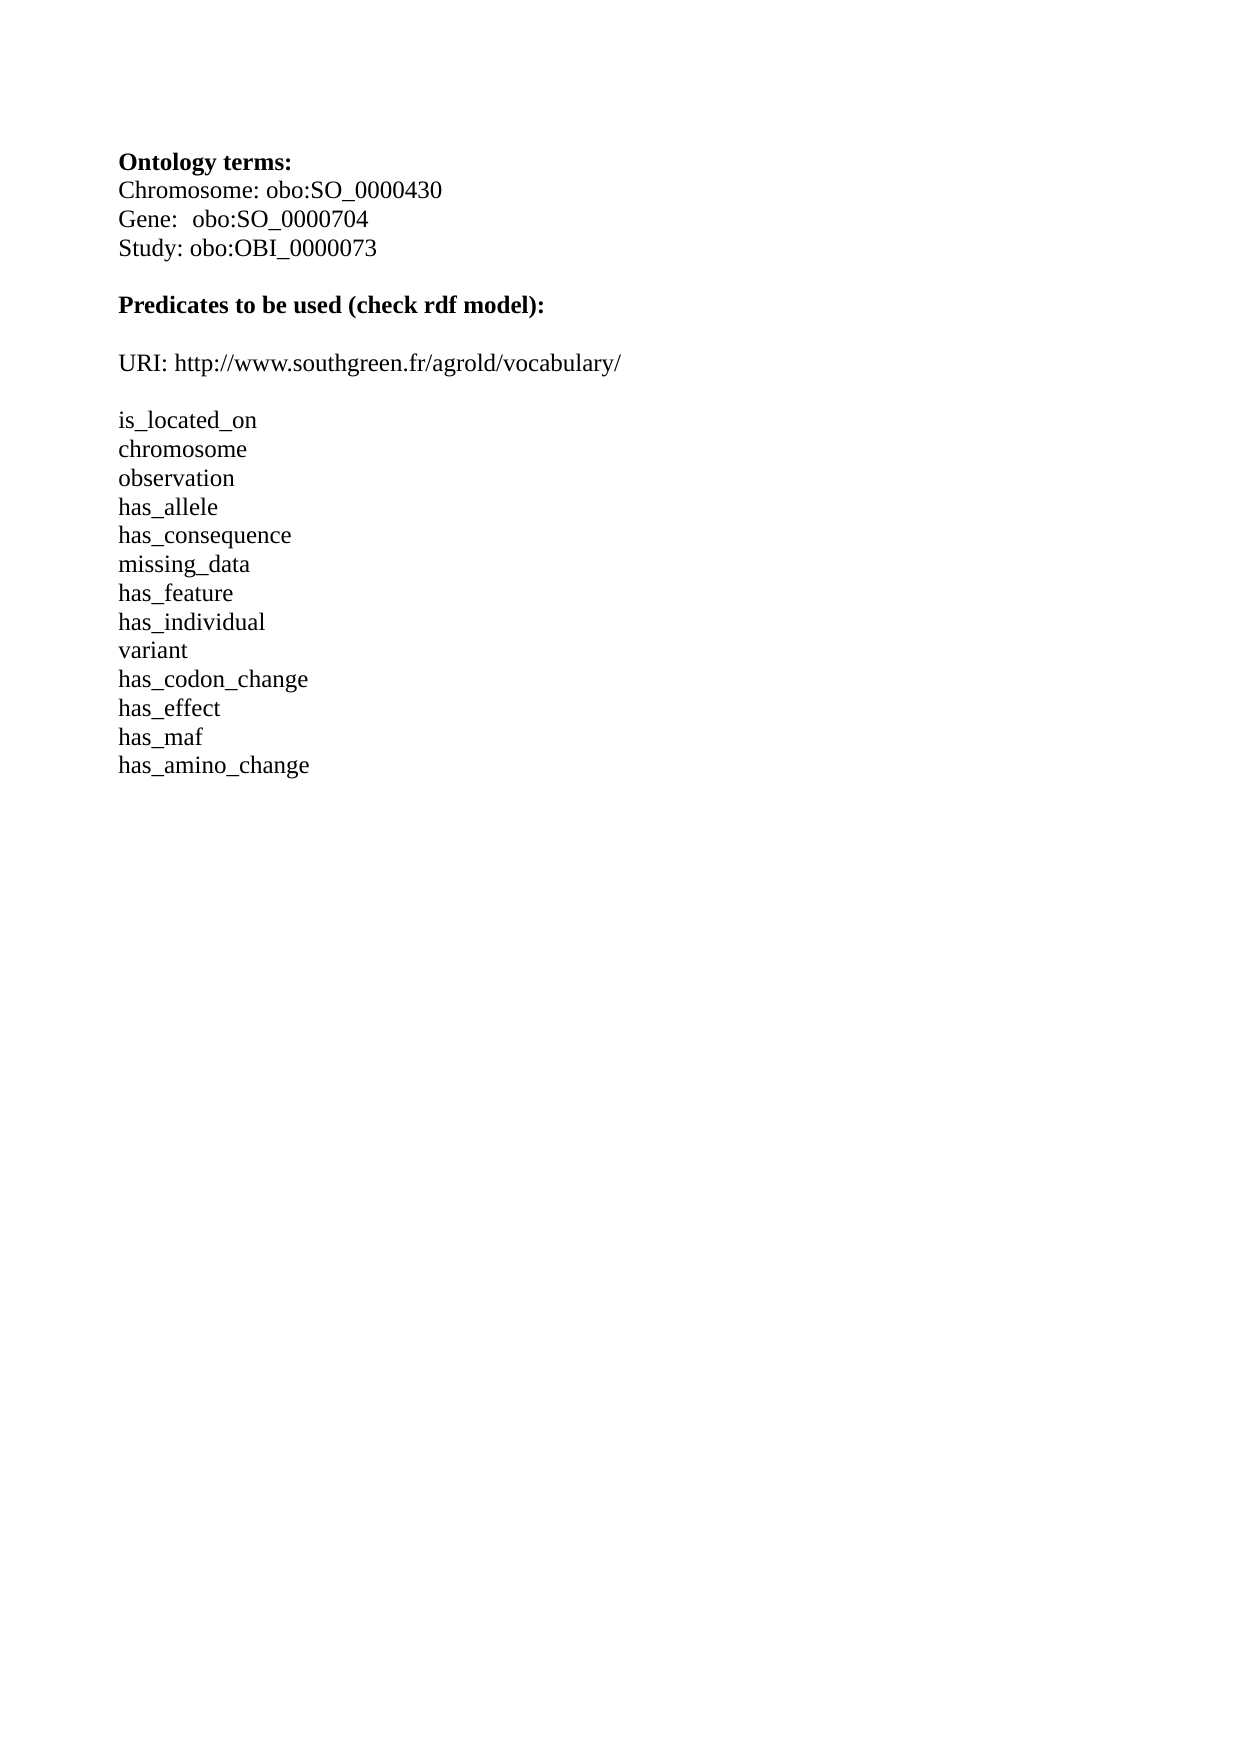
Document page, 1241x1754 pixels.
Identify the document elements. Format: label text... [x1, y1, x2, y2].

text Study: obo:OBI_0000073 [118, 233, 1122, 262]
text has_codon_change [118, 664, 1122, 693]
text is_located_on [118, 406, 1122, 434]
text Gene: obo:SO_0000704 [118, 204, 1122, 233]
text Ontology terms: [118, 147, 1122, 176]
text Chromosome: obo:SO_0000430 [118, 176, 1122, 204]
text missing_data [118, 549, 1122, 578]
text has_individual [118, 607, 1122, 636]
text has_maf [118, 722, 1122, 751]
text URI: http://www.southgreen.fr/agrold/vocabulary/ [118, 348, 1122, 377]
text has_consequence [118, 521, 1122, 549]
text Predicates to be used (check rdf model): [118, 291, 1122, 319]
text chromosome [118, 434, 1122, 463]
text has_amino_change [118, 751, 1122, 779]
text observation [118, 463, 1122, 492]
text has_feature [118, 578, 1122, 607]
text has_allele [118, 492, 1122, 521]
text has_effect [118, 693, 1122, 722]
text variant [118, 636, 1122, 664]
